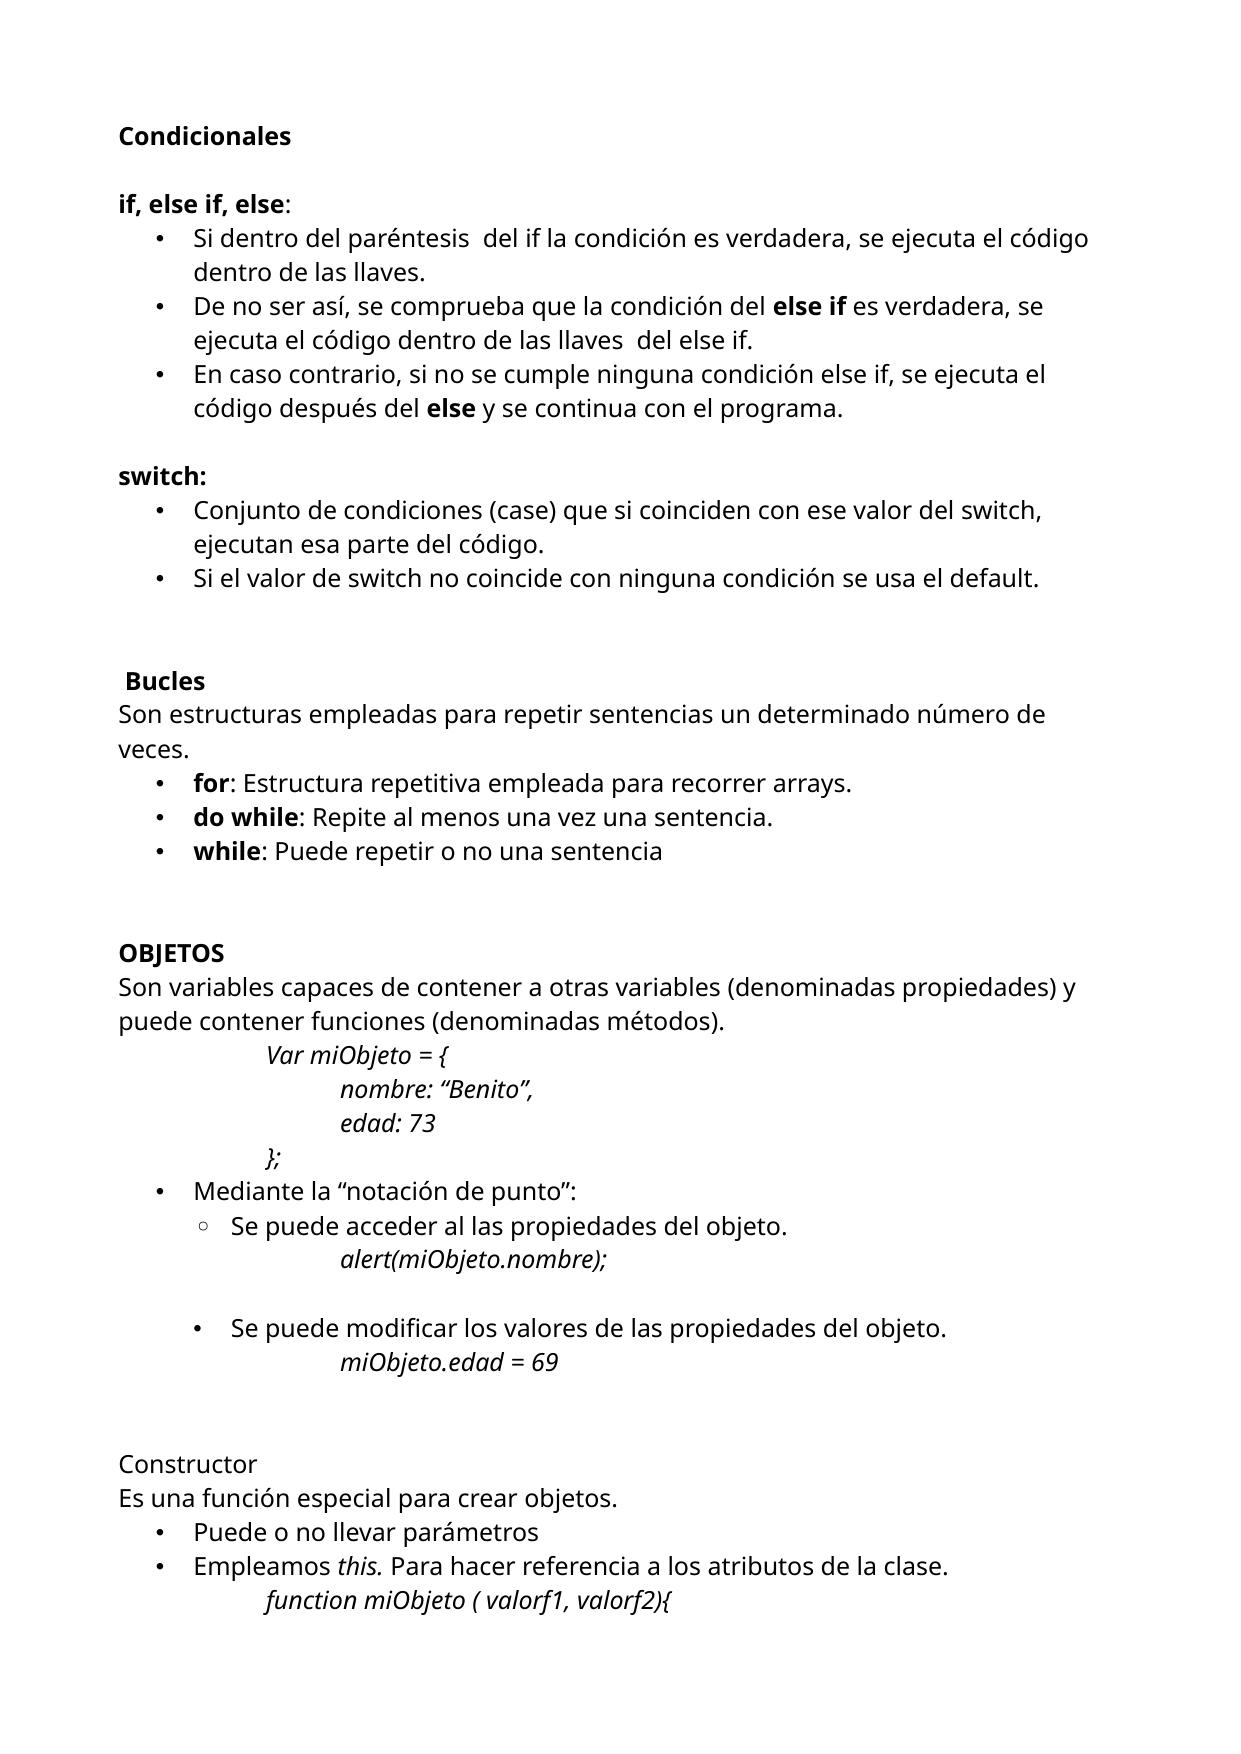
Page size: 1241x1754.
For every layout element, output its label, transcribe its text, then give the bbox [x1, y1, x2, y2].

text Var miObjeto = { [118, 1038, 1122, 1072]
text Constructor [118, 1447, 1122, 1481]
text edad: 73 [118, 1106, 1122, 1140]
list Puede o no llevar parámetros [156, 1515, 1122, 1549]
text Son estructuras empleadas para repetir sentencias un determinado número de veces. [118, 697, 1122, 765]
list Mediante la “notación de punto”: [156, 1174, 1122, 1208]
text nombre: “Benito”, [118, 1072, 1122, 1106]
text miObjeto.edad = 69 [118, 1344, 1122, 1378]
text if, else if, else: [118, 186, 1122, 220]
text Son variables capaces de contener a otras variables (denominadas propiedades) y puede contener funciones (denominadas métodos). [118, 970, 1122, 1038]
text alert(miObjeto.nombre); [118, 1242, 1122, 1276]
list Conjunto de condiciones (case) que si coinciden con ese valor del switch, ejecutan esa parte del código. [156, 493, 1122, 561]
text }; [118, 1140, 1122, 1174]
list De no ser así, se comprueba que la condición del else if es verdadera, se ejecuta el código dentro de las llaves del else if. [156, 288, 1122, 357]
list Empleamos this. Para hacer referencia a los atributos de la clase. [156, 1549, 1122, 1583]
list Si el valor de switch no coincide con ninguna condición se usa el default. [156, 561, 1122, 595]
list do while: Repite al menos una vez una sentencia. [156, 799, 1122, 833]
list Se puede modificar los valores de las propiedades del objeto. [193, 1310, 1122, 1344]
list Se puede acceder al las propiedades del objeto. [193, 1208, 1122, 1242]
list En caso contrario, si no se cumple ninguna condición else if, se ejecuta el código después del else y se continua con el programa. [156, 357, 1122, 425]
text function miObjeto ( valorf1, valorf2){ [118, 1583, 1122, 1617]
text Bucles [118, 663, 1122, 697]
list Si dentro del paréntesis del if la condición es verdadera, se ejecuta el código dentro de las llaves. [156, 220, 1122, 288]
list while: Puede repetir o no una sentencia [156, 833, 1122, 867]
text OBJETOS [118, 936, 1122, 970]
text switch: [118, 459, 1122, 493]
list for: Estructura repetitiva empleada para recorrer arrays. [156, 765, 1122, 799]
text Es una función especial para crear objetos. [118, 1481, 1122, 1515]
text Condicionales [118, 118, 1122, 152]
